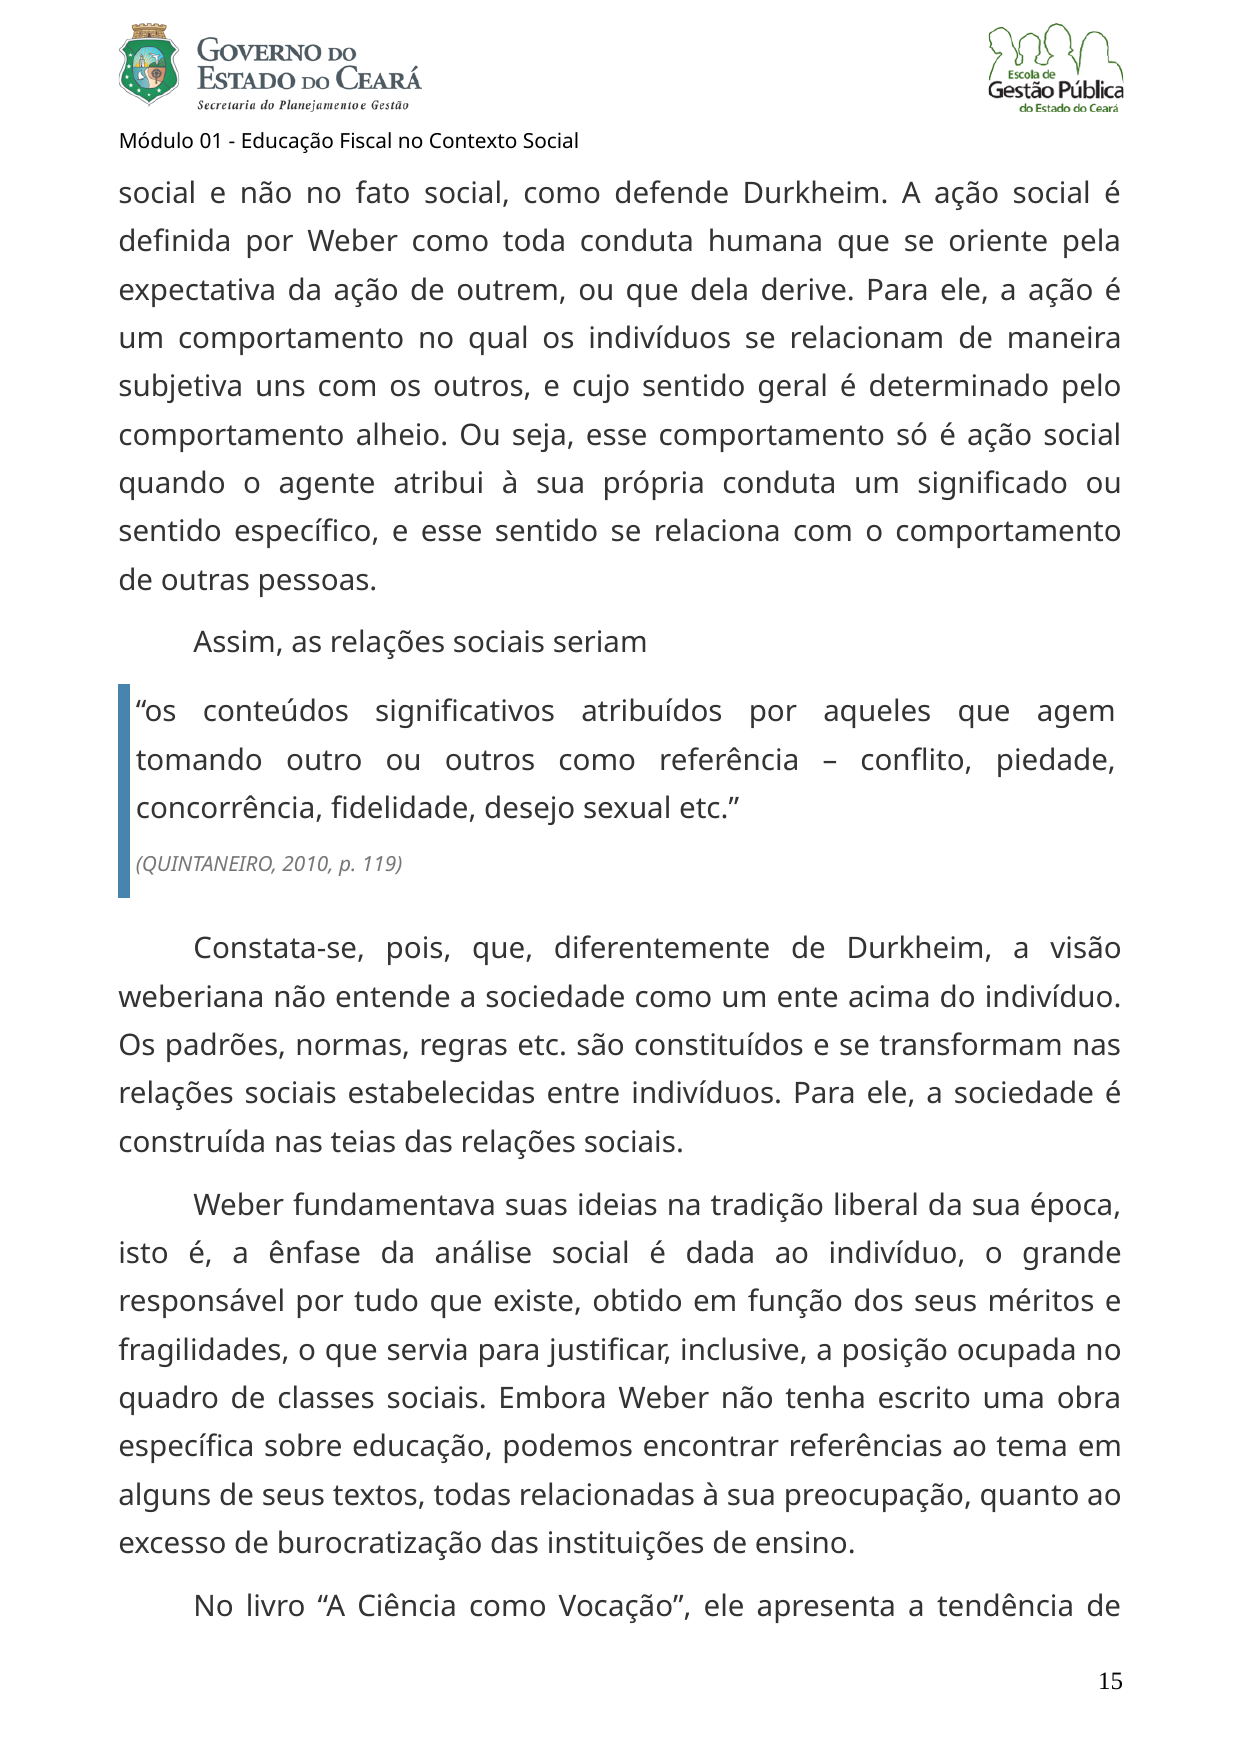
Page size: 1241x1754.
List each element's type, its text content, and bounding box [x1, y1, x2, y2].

text No livro “A Ciência como Vocação”, ele apresenta a tendência de [118, 1584, 1123, 1625]
text social e não no fato social, como defende Durkheim. A ação social é definida por Weber como toda conduta humana que se oriente pela expectativa da ação de outrem, ou que dela derive. Para ele, a ação é um comportamento no qual os indivíduos se relacionam de maneira subjetiva uns com os outros, e cujo sentido geral é determinado pelo comportamento alheio. Ou seja, esse comportamento só é ação social quando o agente atribui à sua própria conduta um significado ou sentido específico, e esse sentido se relaciona com o comportamento de outras pessoas. [118, 172, 1123, 599]
picture [118, 23, 1124, 112]
text Weber fundamentava suas ideias na tradição liberal da sua época, isto é, a ênfase da análise social é dada ao indivíduo, o grande responsável por tudo que existe, obtido em função dos seus méritos e fragilidades, o que servia para justificar, inclusive, a posição ocupada no quadro de classes sociais. Embora Weber não tenha escrito uma obra específica sobre educação, podemos encontrar referências ao tema em alguns de seus textos, todas relacionadas à sua preocupação, quanto ao excesso de burocratização das instituições de ensino. [118, 1183, 1123, 1562]
text Constata-se, pois, que, diferentemente de Durkheim, a visão weberiana não entende a sociedade como um ente acima do indivíduo. Os padrões, normas, regras etc. são constituídos e se transformam nas relações sociais estabelecidas entre indivíduos. Para ele, a sociedade é construída nas teias das relações sociais. [118, 927, 1123, 1161]
text Assim, as relações sociais seriam [118, 621, 1123, 662]
table_header [118, 684, 130, 898]
table_header “os conteúdos significativos atribuídos por aqueles que agem tomando outro ou outros como referência – conflito, piedade, concorrência, fidelidade, desejo sexual etc.” (QUINTANEIRO, 2010, p. 119) [130, 684, 1123, 898]
